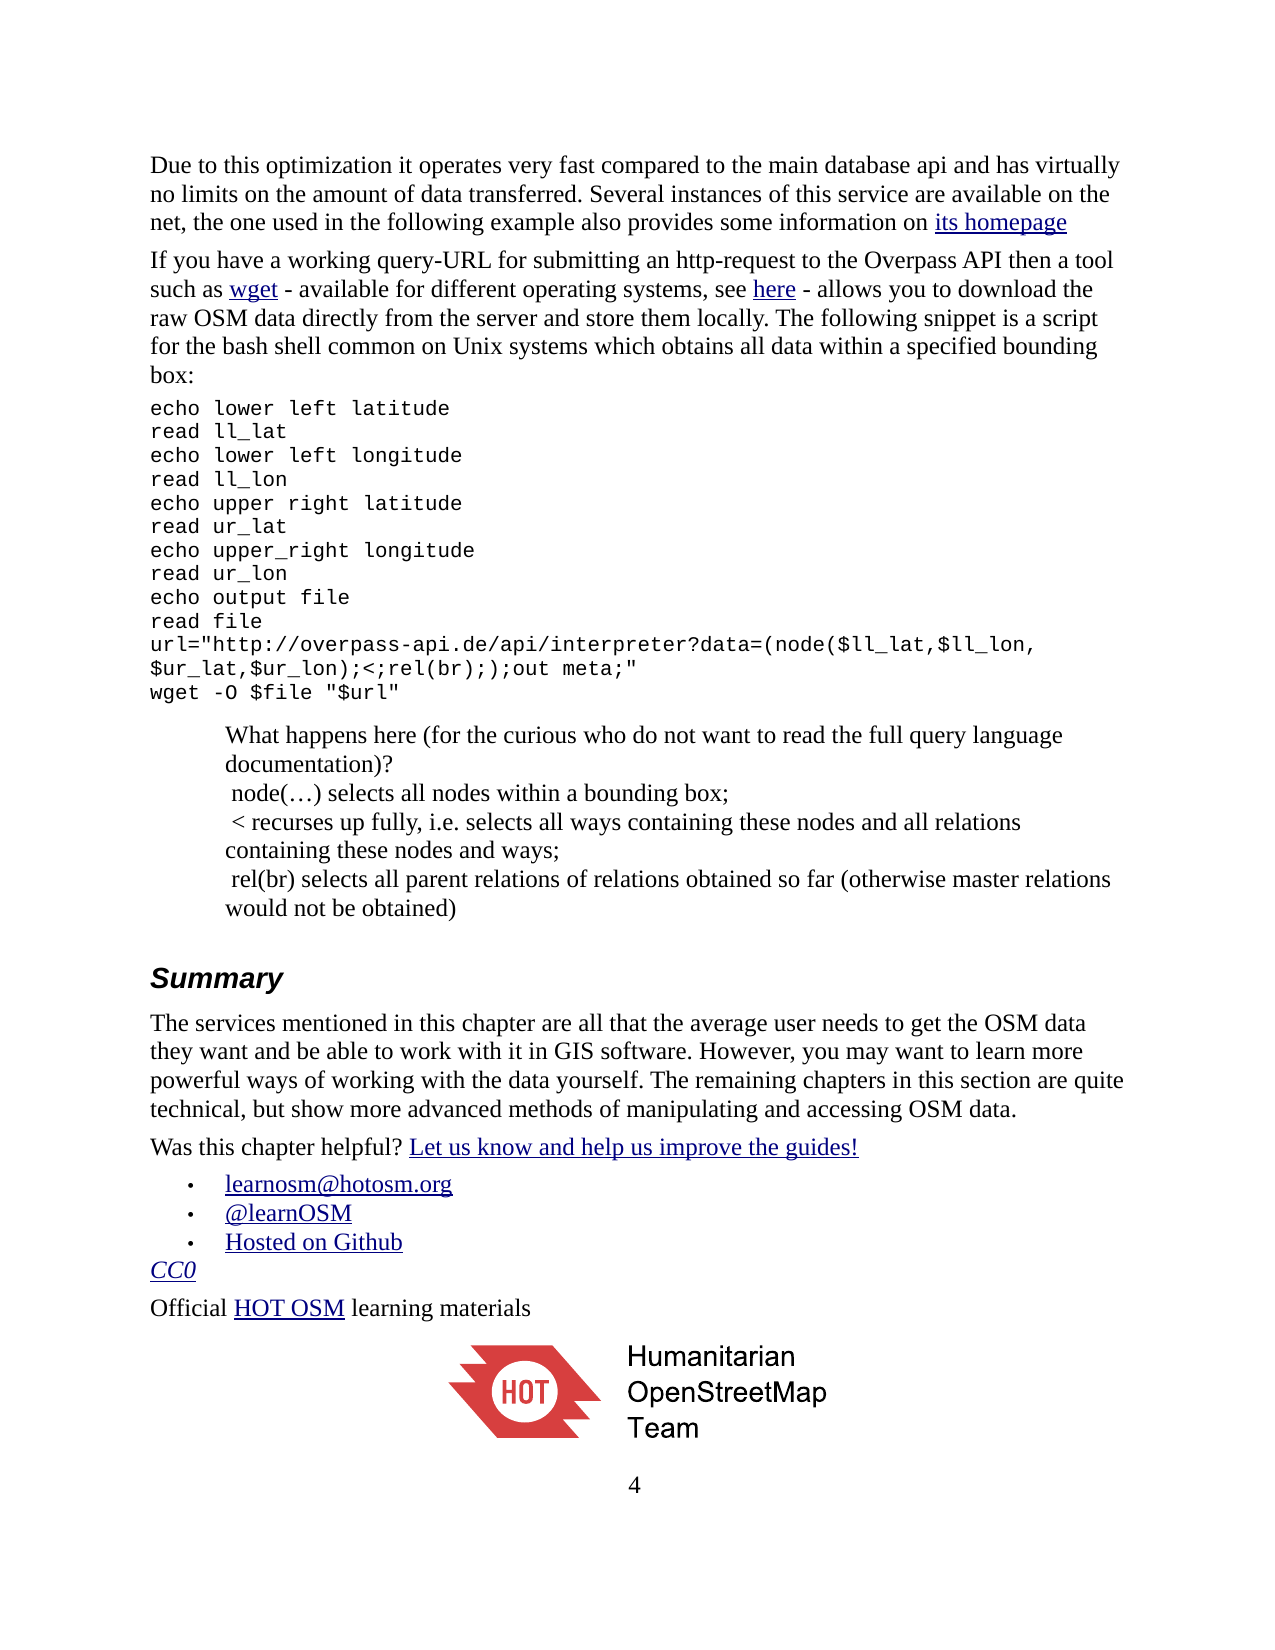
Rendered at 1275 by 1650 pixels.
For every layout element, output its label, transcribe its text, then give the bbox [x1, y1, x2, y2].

list Hosted on Github [187, 1227, 1125, 1256]
text Due to this optimization it operates very fast compared to the main database api and has virtually no limits on the amount of data transferred. Several instances of this service are available on the net, the one used in the following example also provides some information on its homepage [150, 150, 1125, 236]
text If you have a working query-URL for submitting an http-request to the Overpass API then a tool such as wget - available for different operating systems, see here - allows you to download the raw OSM data directly from the server and store them locally. The following snippet is a script for the bash shell common on Unix systems which obtains all data within a specified bounding box: [150, 245, 1125, 389]
list @learnOSM [187, 1198, 1125, 1227]
text wget -O $file "$url" [150, 682, 1125, 705]
text read file [150, 611, 1125, 634]
text echo upper right latitude [150, 492, 1125, 516]
text echo upper_right longitude [150, 540, 1125, 563]
text read ll_lon [150, 469, 1125, 492]
subtitle Summary [150, 962, 1125, 995]
text Official HOT OSM learning materials [150, 1293, 1125, 1322]
text CC0 [150, 1256, 1125, 1284]
text url="http://overpass-api.de/api/interpreter?data=(node($ll_lat,$ll_lon,$ur_lat,$ur_lon);<;rel(br););out meta;" [150, 634, 1125, 682]
text echo output file [150, 587, 1125, 611]
text echo lower left longitude [150, 445, 1125, 469]
text The services mentioned in this chapter are all that the average user needs to get the OSM data they want and be able to work with it in GIS software. However, you may want to learn more powerful ways of working with the data yourself. The remaining chapters in this section are quite technical, but show more advanced methods of manipulating and accessing OSM data. [150, 1008, 1125, 1123]
text Was this chapter helpful? Let us know and help us improve the guides! [150, 1132, 1125, 1160]
text echo lower left latitude [150, 398, 1125, 422]
text What happens here (for the curious who do not want to read the full query language documentation)? node(…) selects all nodes within a bounding box; < recurses up fully, i.e. selects all ways containing these nodes and all relations containing these nodes and ways; rel(br) selects all parent relations of relations obtained so far (otherwise master relations would not be obtained) [225, 720, 1125, 922]
text read ur_lat [150, 516, 1125, 540]
text read ll_lat [150, 422, 1125, 445]
list learnosm@hotosm.org [187, 1169, 1125, 1198]
text read ur_lon [150, 563, 1125, 587]
